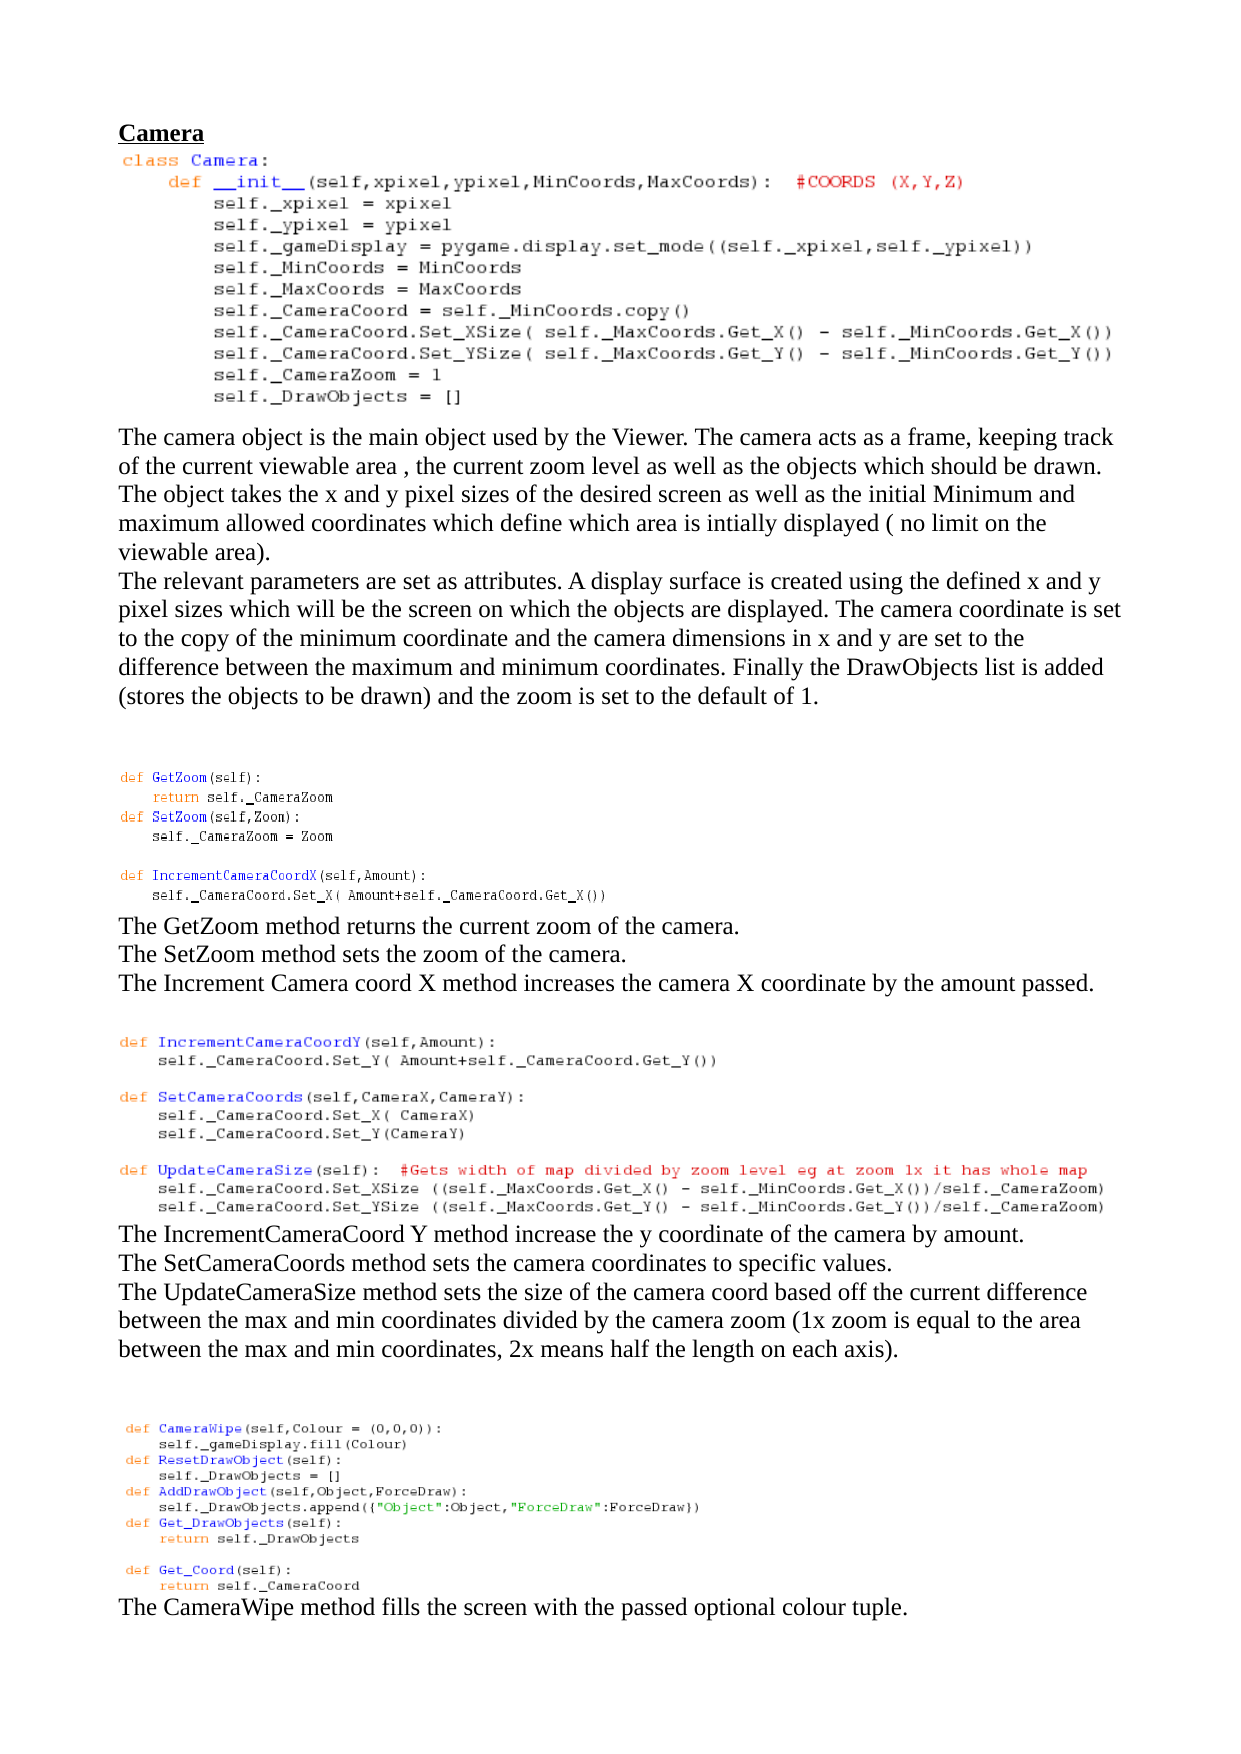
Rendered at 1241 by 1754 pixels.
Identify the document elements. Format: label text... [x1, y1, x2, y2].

picture [118, 146, 1123, 422]
text The SetZoom method sets the zoom of the camera. [118, 939, 1122, 968]
text The IncrementCameraCoord Y method increase the y coordinate of the camera by amount. [118, 1220, 1122, 1248]
picture [118, 1420, 700, 1593]
text The CameraWipe method fills the screen with the passed optional colour tuple. [118, 1420, 1122, 1621]
text The GetZoom method returns the current zoom of the camera. [118, 767, 1122, 939]
picture [118, 1025, 1123, 1220]
text The relevant parameters are set as attributes. A display surface is created using the defined x and y pixel sizes which will be the screen on which the objects are displayed. The camera coordinate is set to the copy of the minimum coordinate and the camera dimensions in x and y are set to the difference between the maximum and minimum coordinates. Finally the DrawObjects list is added (stores the objects to be drawn) and the zoom is set to the default of 1. [118, 566, 1122, 709]
text The camera object is the main object used by the Viewer. The camera acts as a frame, keeping track of the current viewable area , the current zoom level as well as the objects which should be drawn. The object takes the x and y pixel sizes of the desired screen as well as the initial Minimum and maximum allowed coordinates which define which area is intially displayed ( no limit on the viewable area). [118, 422, 1122, 566]
text Camera [118, 118, 1122, 146]
text The UpdateCameraSize method sets the size of the camera coord based off the current difference between the max and min coordinates divided by the camera zoom (1x zoom is equal to the area between the max and min coordinates, 2x means half the length on each axis). [118, 1277, 1122, 1363]
text The SetCameraCoords method sets the camera coordinates to specific values. [118, 1248, 1122, 1277]
text The Increment Camera coord X method increases the camera X coordinate by the amount passed. [118, 968, 1122, 997]
picture [118, 767, 614, 911]
